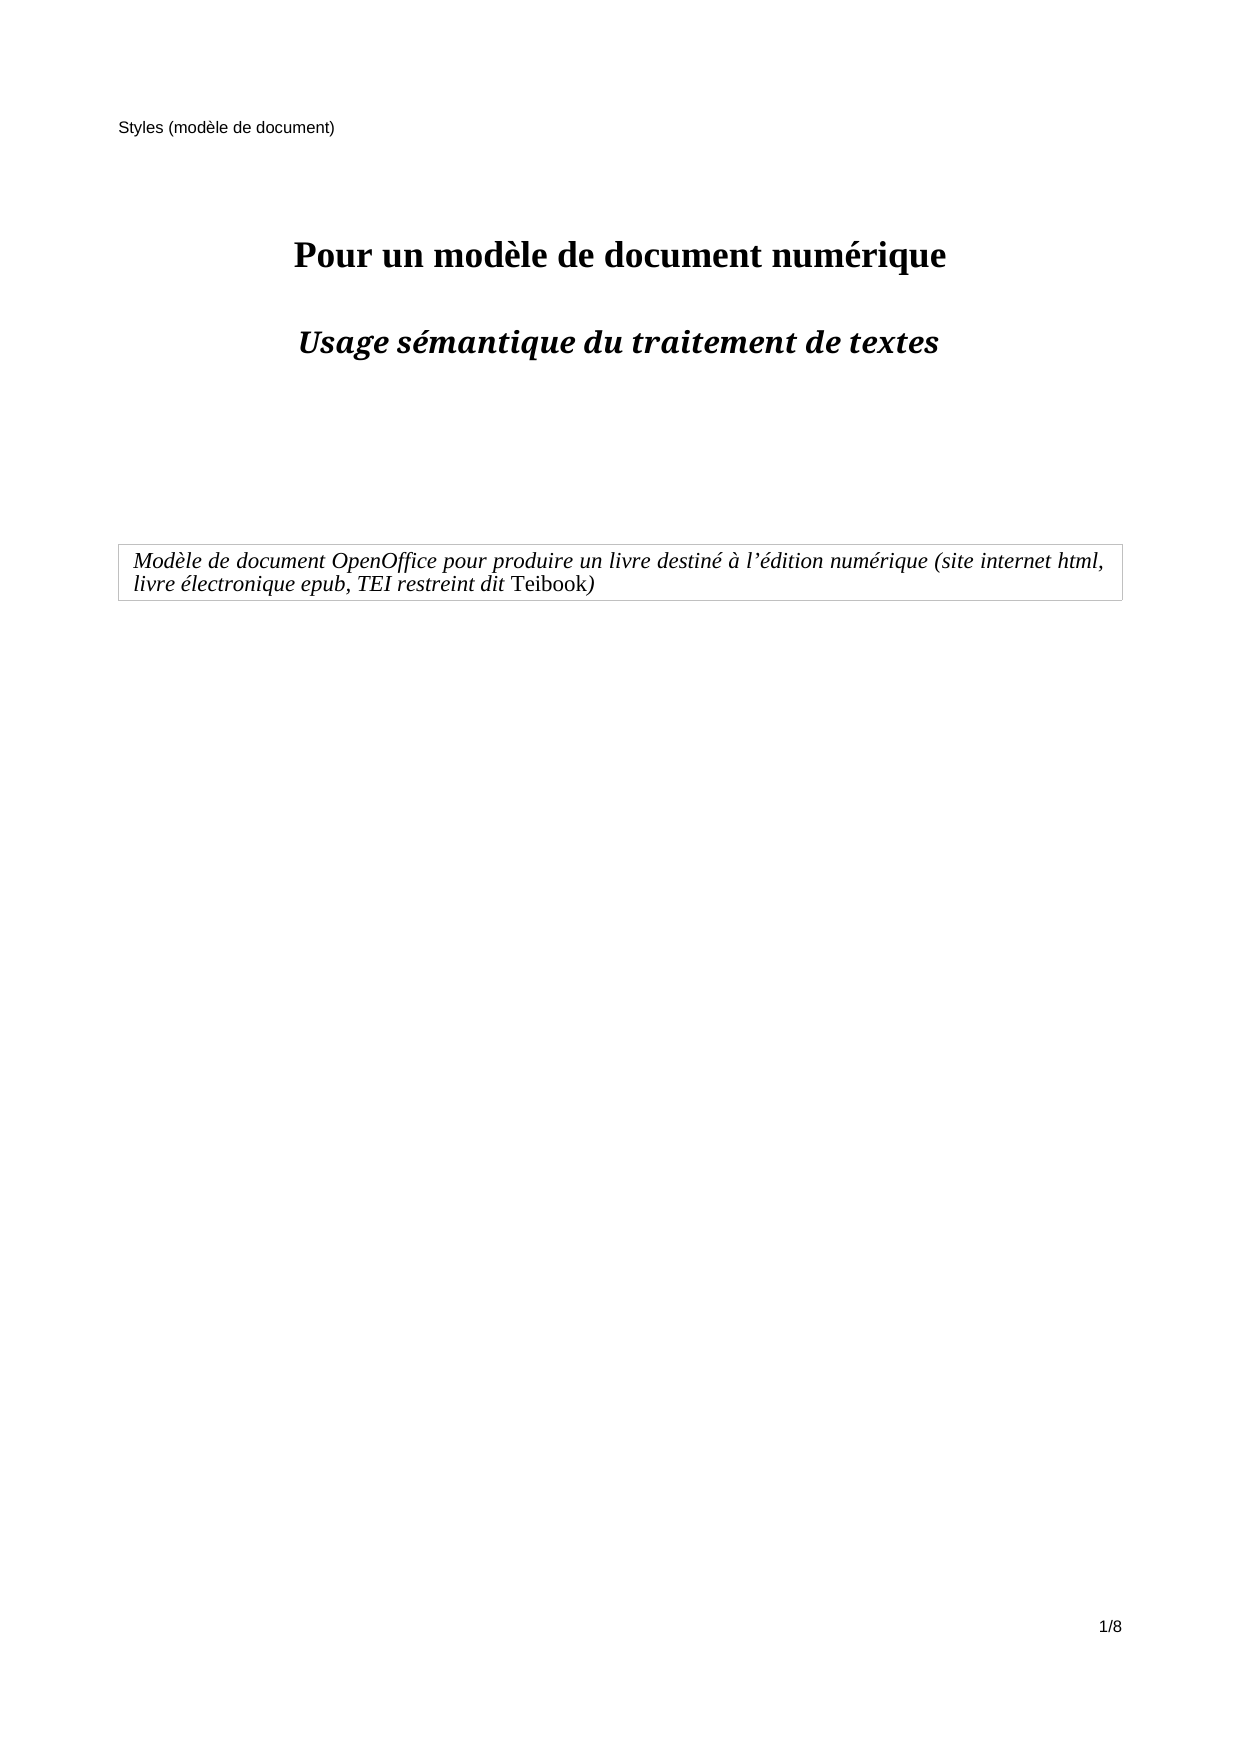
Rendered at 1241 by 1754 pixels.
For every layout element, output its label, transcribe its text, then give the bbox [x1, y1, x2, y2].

title Pour un modèle de document numérique [118, 233, 1122, 276]
text Modèle de document OpenOffice pour produire un livre destiné à l’édition numérique (site internet html, livre électronique epub, TEI restreint dit Teibook) [119, 545, 1122, 600]
subtitle Usage sémantique du traitement de textes [118, 322, 1122, 362]
